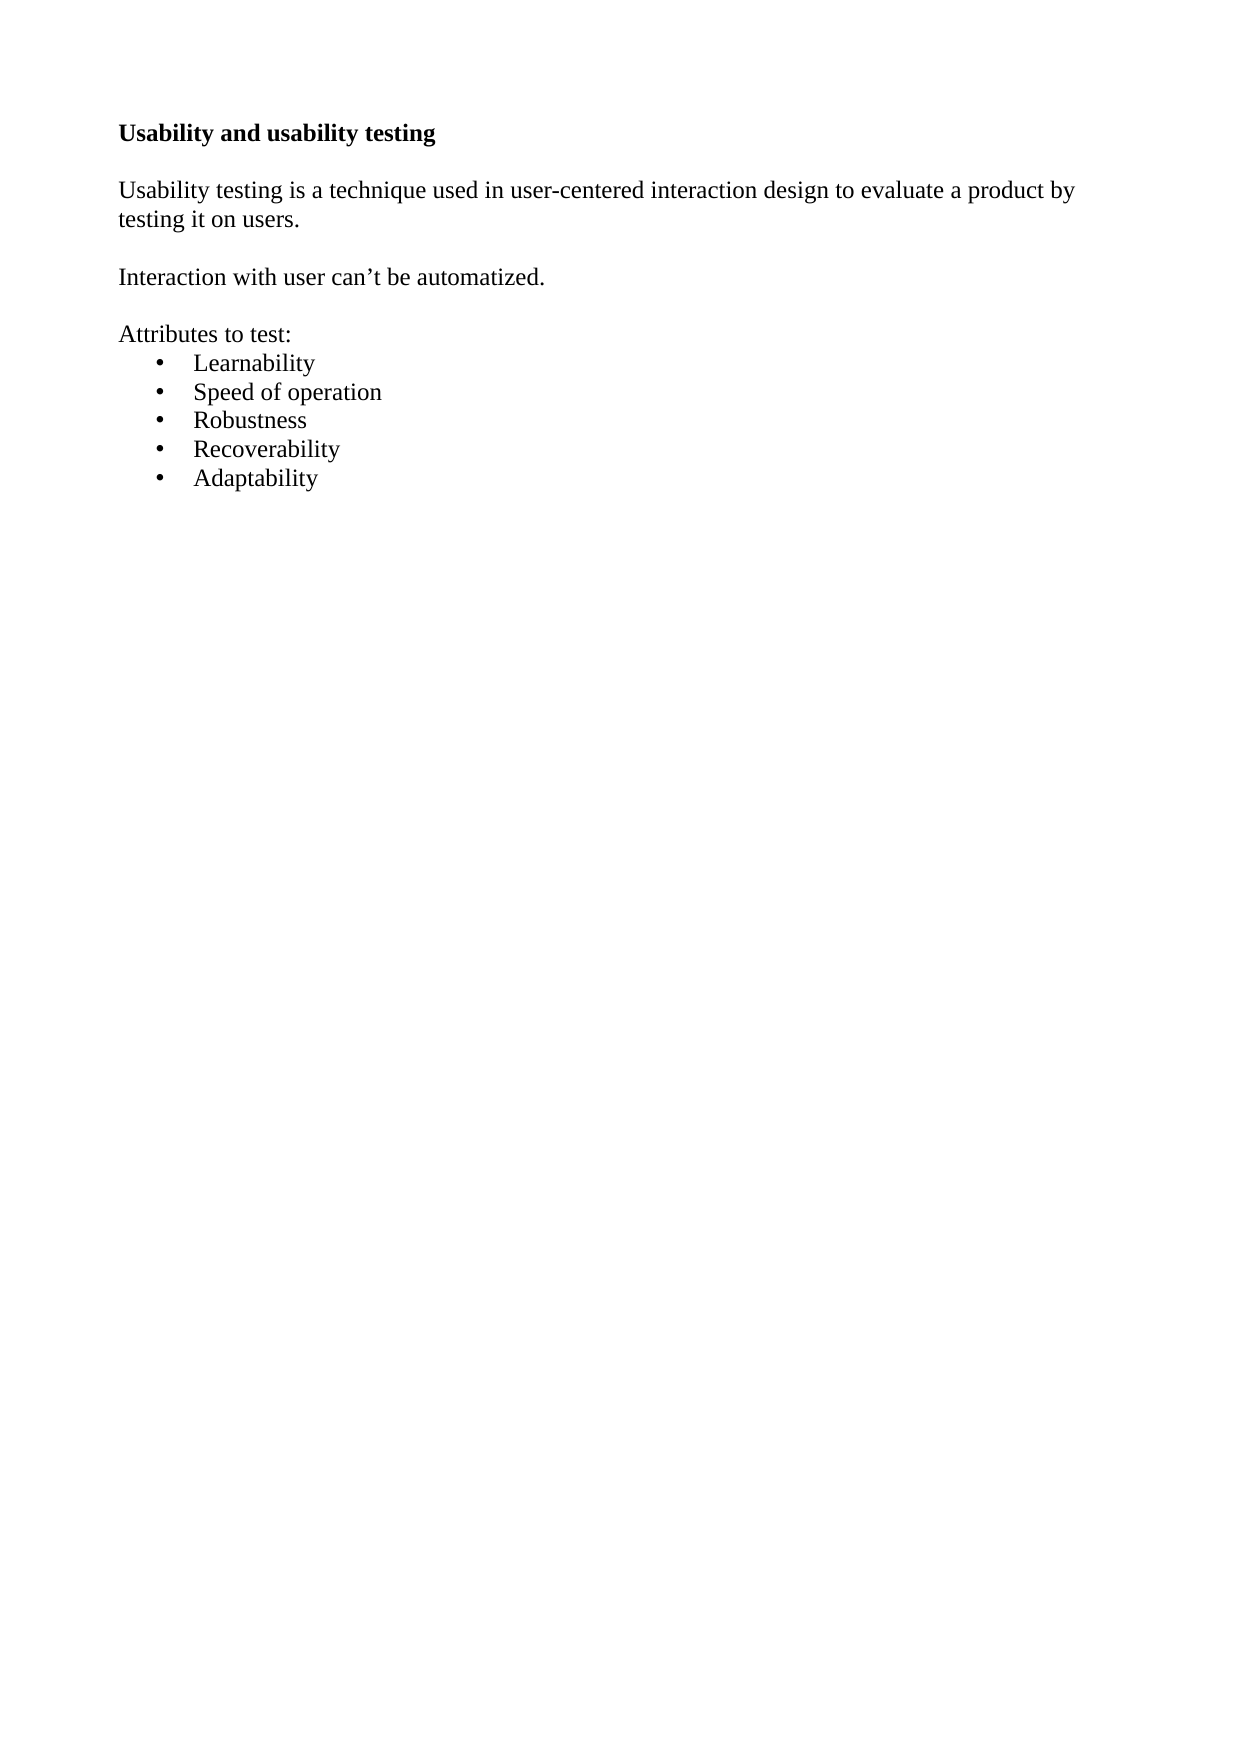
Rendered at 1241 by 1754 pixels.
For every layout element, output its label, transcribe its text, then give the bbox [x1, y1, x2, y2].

text Interaction with user can’t be automatized. [118, 262, 1122, 291]
text Usability testing is a technique used in user-centered interaction design to evaluate a product by testing it on users. [118, 176, 1122, 233]
list Robustness [156, 406, 1122, 434]
list Speed of operation [156, 377, 1122, 406]
list Adaptability [156, 463, 1122, 492]
text Usability and usability testing [118, 118, 1122, 147]
text Attributes to test: [118, 319, 1122, 348]
list Recoverability [156, 434, 1122, 463]
list Learnability [156, 348, 1122, 377]
